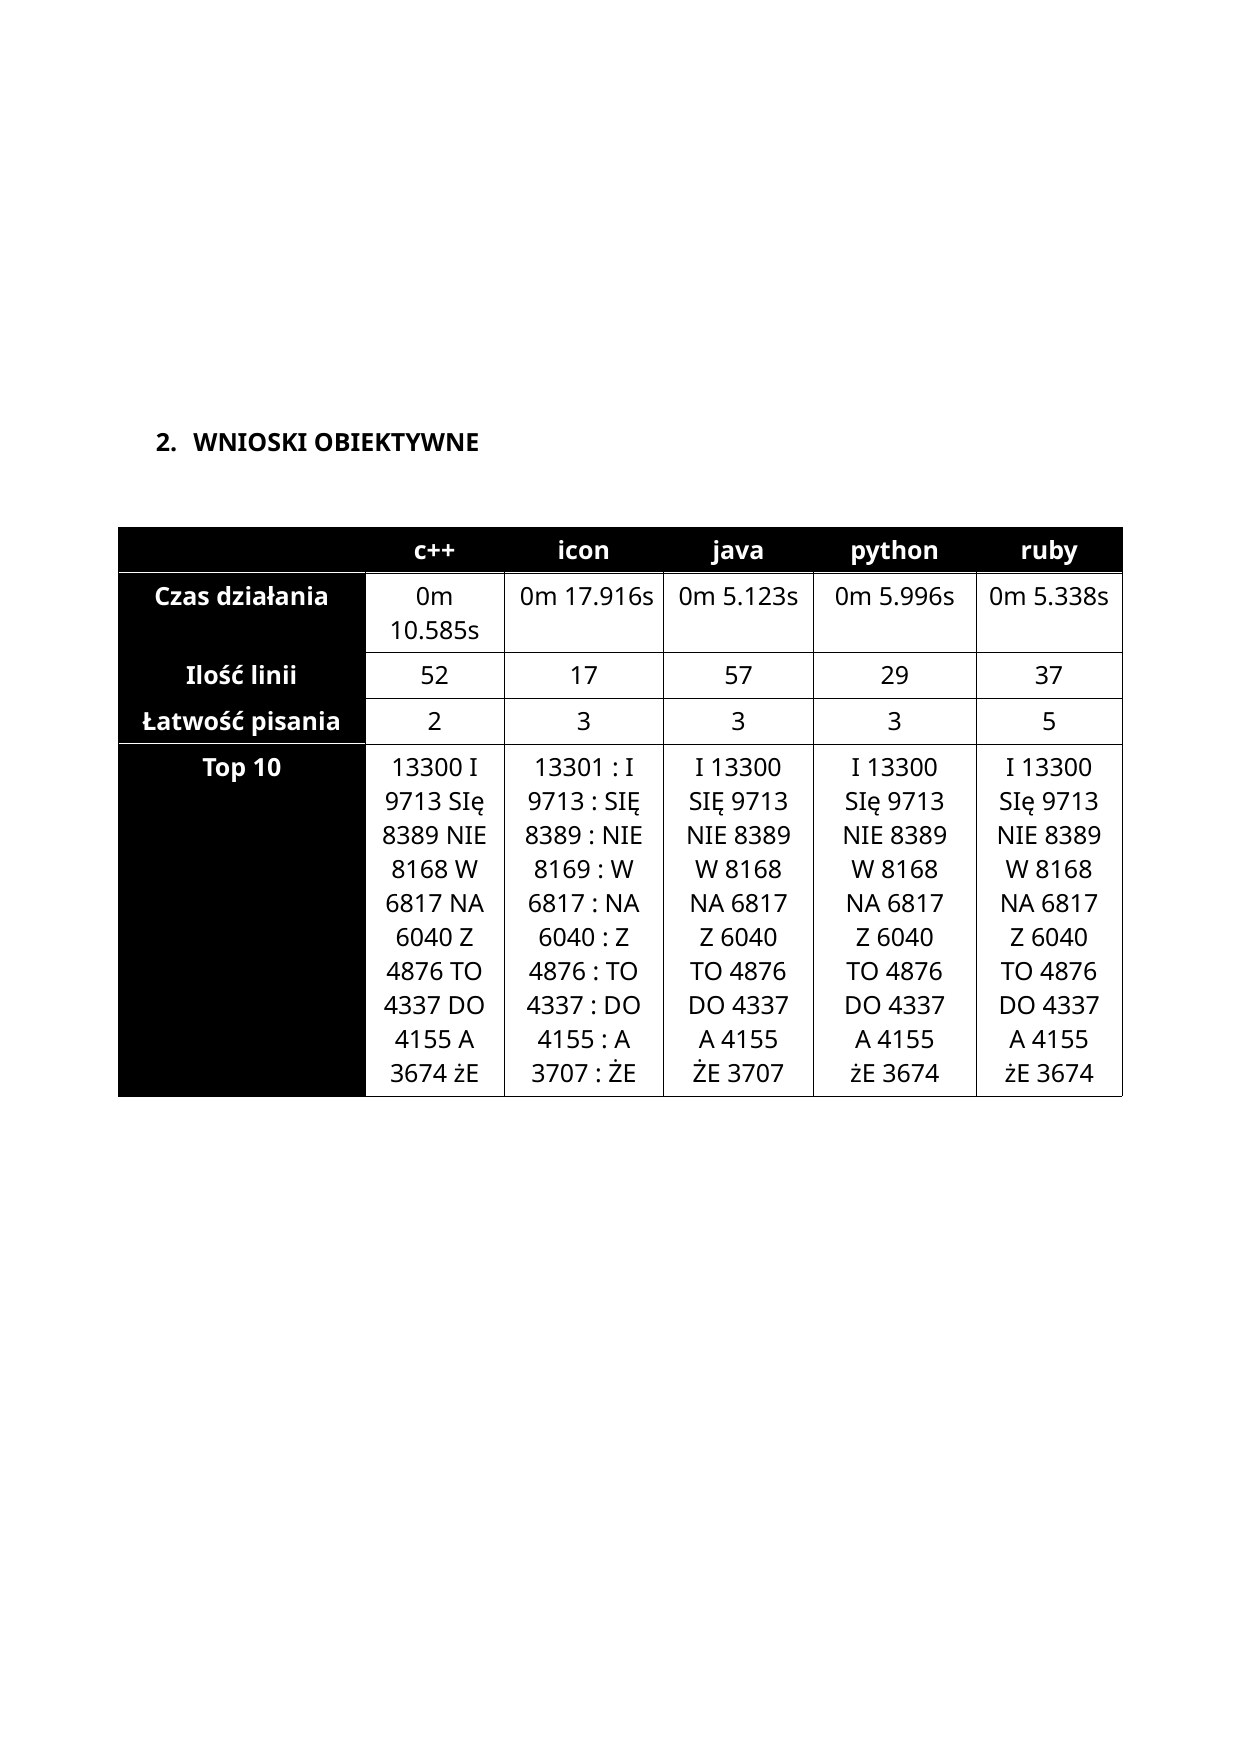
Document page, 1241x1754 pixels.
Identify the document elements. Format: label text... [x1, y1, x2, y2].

table_cell I 13300 SIĘ 9713 NIE 8389 W 8168 NA 6817 Z 6040 TO 4876 DO 4337 A 4155 ŻE 3707 [664, 745, 813, 1096]
table_cell 17 [505, 653, 663, 698]
table_cell 3 [664, 699, 813, 743]
table_cell 52 [366, 653, 504, 698]
table_cell 37 [977, 653, 1122, 698]
table_cell 3 [505, 699, 663, 743]
table_cell Czas działania [119, 574, 365, 652]
table_cell 2 [366, 699, 504, 743]
table_cell Top 10 [119, 745, 365, 1096]
table_cell I 13300 SIę 9713 NIE 8389 W 8168 NA 6817 Z 6040 TO 4876 DO 4337 A 4155 żE 3674 [814, 745, 976, 1096]
table_header ruby [977, 528, 1122, 572]
table_header python [814, 528, 976, 572]
table_cell 0m 5.996s [814, 574, 976, 652]
table_header c++ [366, 528, 504, 572]
table_cell 13300 I 9713 SIę 8389 NIE 8168 W 6817 NA 6040 Z 4876 TO 4337 DO 4155 A 3674 żE [366, 745, 504, 1096]
table_cell 5 [977, 699, 1122, 743]
list WNIOSKI OBIEKTYWNE [156, 425, 1122, 459]
table_header icon [505, 528, 663, 572]
table_header java [664, 528, 813, 572]
table_cell 29 [814, 653, 976, 698]
table_cell 0m 10.585s [366, 574, 504, 652]
table_cell I 13300 SIę 9713 NIE 8389 W 8168 NA 6817 Z 6040 TO 4876 DO 4337 A 4155 żE 3674 [977, 745, 1122, 1096]
table_cell 13301 : I 9713 : SIĘ 8389 : NIE 8169 : W 6817 : NA 6040 : Z 4876 : TO 4337 : DO 4155 : A 3707 : ŻE [505, 745, 663, 1096]
table_cell 3 [814, 699, 976, 743]
table_cell 57 [664, 653, 813, 698]
table_cell Łatwość pisania [119, 699, 365, 743]
table_cell 0m 17.916s [505, 574, 663, 652]
table_cell 0m 5.338s [977, 574, 1122, 652]
table_header [119, 528, 365, 572]
table_cell 0m 5.123s [664, 574, 813, 652]
table_cell Ilość linii [119, 653, 365, 698]
